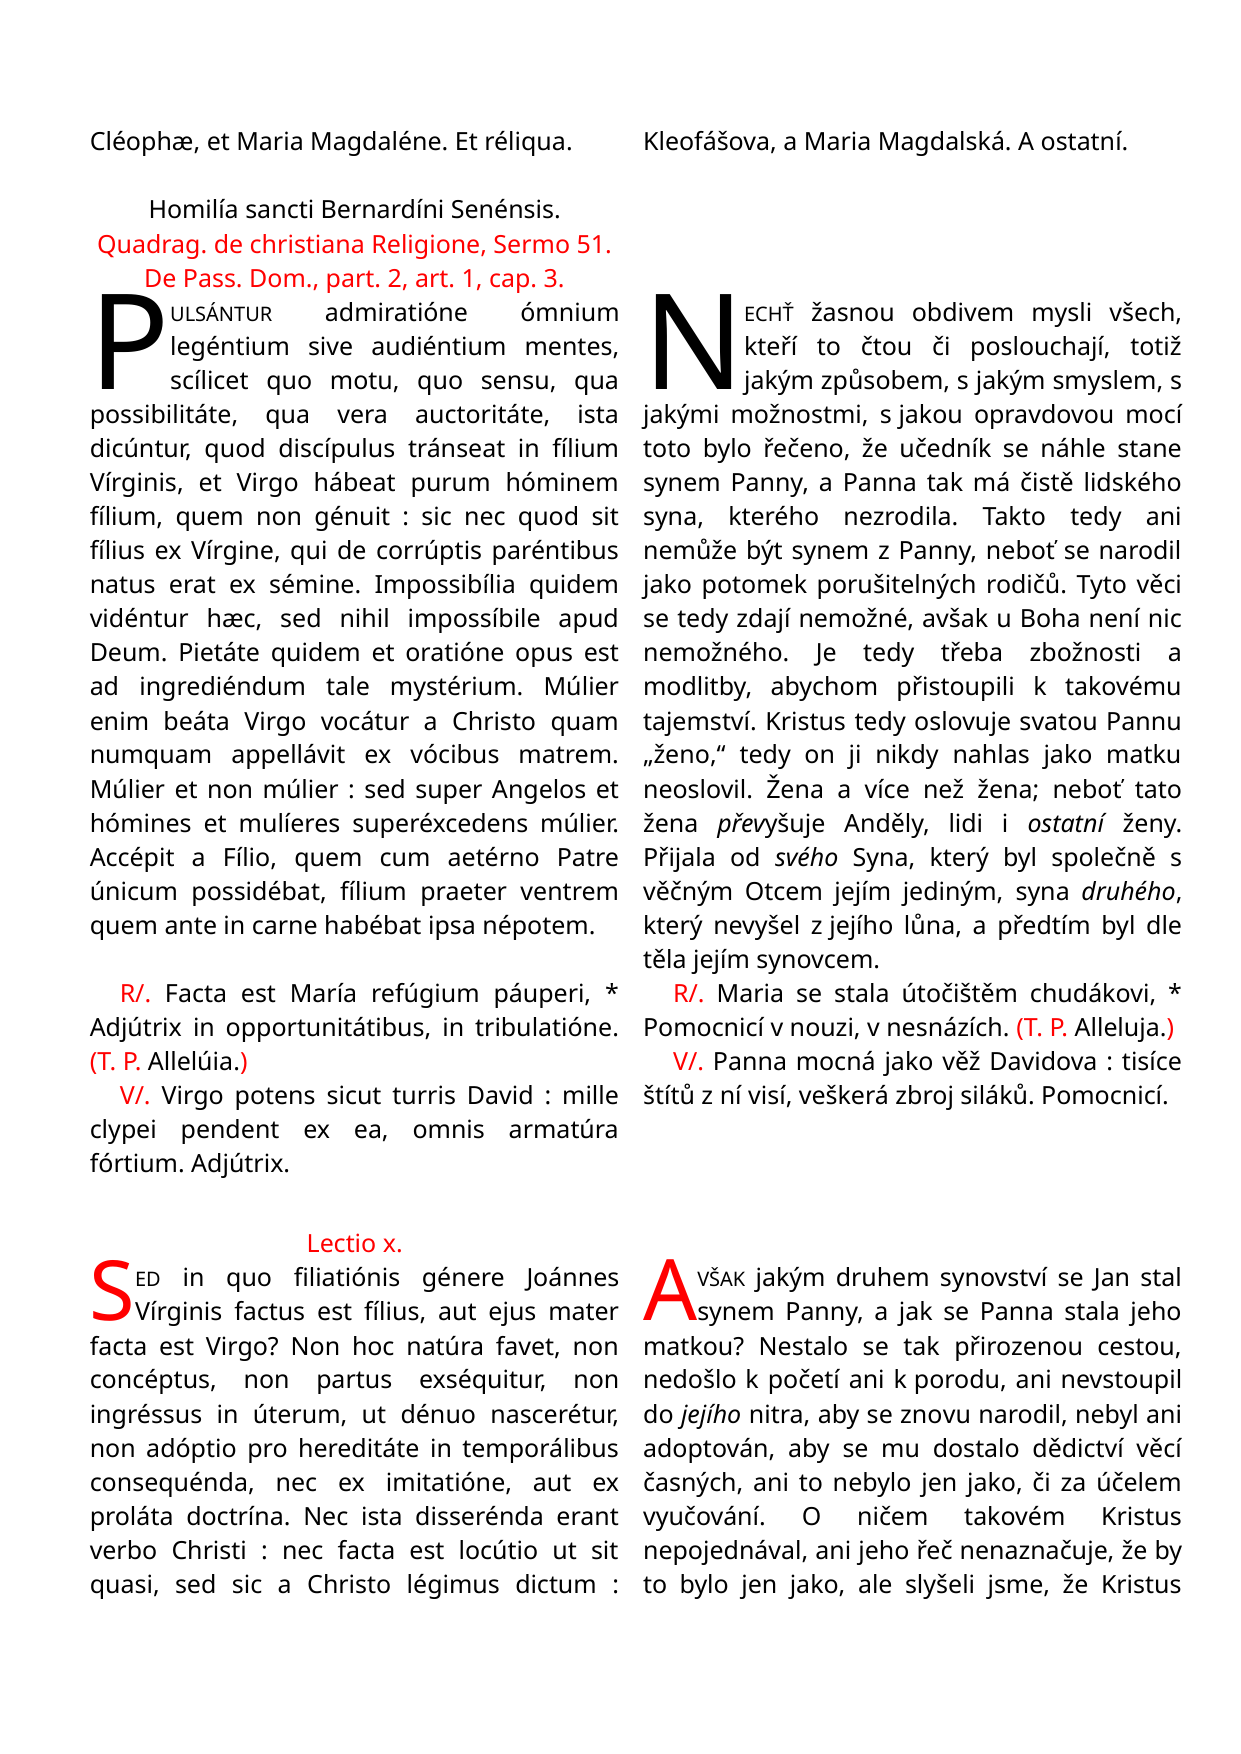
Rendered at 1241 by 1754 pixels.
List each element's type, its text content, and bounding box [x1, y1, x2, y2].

table_cell Lectio x. Sed in quo filiatiónis génere Joánnes Vírginis factus est fílius, aut ejus mater facta est Virgo? Non hoc natúra favet, non concéptus, non partus exséquitur, non ingréssus in úterum, ut dénuo nascerétur, non adóptio pro hereditáte in temporálibus consequénda, nec ex imitatióne, aut ex proláta doctrína. Nec ista disserénda erant verbo Christi : nec facta est locútio ut sit quasi, sed sic a Christo légimus dictum : [78, 1220, 631, 1607]
table_cell In III. Nocturno Léctio sancti Evangélii secúndum Joánnem. Lectio ix. Cap. 19. In illo témpore: Stabant juxta crucem Jesu Mater ejus et soror matris ejus Maria Cléophæ, et Maria Magdaléne. Et réliqua. Homilía sancti Bernardíni Senénsis. Quadrag. de christiana Religione, Sermo 51. De Pass. Dom., part. 2, art. 1, cap. 3. Pulsántur admiratióne ómnium legéntium sive audiéntium mentes, scílicet quo motu, quo sensu, qua possibilitáte, qua vera auctoritáte, ista dicúntur, quod discípulus tránseat in fílium Vírginis, et Virgo hábeat purum hóminem fílium, quem non génuit : sic nec quod sit fílius ex Vírgine, qui de corrúptis paréntibus natus erat ex sémine. Impossibília quidem vidéntur hæc, sed nihil impossíbile apud Deum. Pietáte quidem et oratióne opus est ad ingrediéndum tale mystérium. Múlier enim beáta Virgo vocátur a Christo quam numquam appellávit ex vócibus matrem. Múlier et non múlier : sed super Angelos et hómines et mulíeres superéxcedens múlier. Accépit a Fílio, quem cum aetérno Patre únicum possidébat, fílium praeter ventrem quem ante in carne habébat ipsa népotem. R/. Facta est María refúgium páuperi, * Adjútrix in opportunitátibus, in tribulatióne. (T. P. Allelúia.) V/. Virgo potens sicut turris David : mille clypei pendent ex ea, omnis armatúra fórtium. Adjútrix. [78, 118, 631, 1220]
table_cell Za onoho času stály pod křížem Ježíšovým jeho Matka a sestra jeho matky Maria Kleofášova, a Maria Magdalská. A ostatní. Nechť žasnou obdivem mysli všech, kteří to čtou či poslouchají, totiž jakým způsobem, s jakým smyslem, s jakými možnostmi, s jakou opravdovou mocí toto bylo řečeno, že učedník se náhle stane synem Panny, a Panna tak má čistě lidského syna, kterého nezrodila. Takto tedy ani nemůže být synem z Panny, neboť se narodil jako potomek porušitelných rodičů. Tyto věci se tedy zdají nemožné, avšak u Boha není nic nemožného. Je tedy třeba zbožnosti a modlitby, abychom přistoupili k takovému tajemství. Kristus tedy oslovuje svatou Pannu „ženo,“ tedy on ji nikdy nahlas jako matku neoslovil. Žena a více než žena; neboť tato žena převyšuje Anděly, lidi i ostatní ženy. Přijala od svého Syna, který byl společně s věčným Otcem jejím jediným, syna druhého, který nevyšel z jejího lůna, a předtím byl dle těla jejím synovcem. R/. Maria se stala útočištěm chudákovi, * Pomocnicí v nouzi, v nesnázích. (T. P. Alleluja.) V/. Panna mocná jako věž Davidova : tisíce štítů z ní visí, veškerá zbroj siláků. Pomocnicí. [631, 118, 1194, 1220]
table_cell Avšak jakým druhem synovství se Jan stal synem Panny, a jak se Panna stala jeho matkou? Nestalo se tak přirozenou cestou, nedošlo k početí ani k porodu, ani nevstoupil do jejího nitra, aby se zno­vu narodil, nebyl ani adoptován, aby se mu dostalo dědictví věcí časných, ani to nebylo jen jako, či za účelem vyučování. O ničem takovém Kristus nepojednával, ani jeho řeč nenaznačuje, že by to bylo jen jako, ale slyšeli jsme, že Kristus [631, 1220, 1194, 1607]
